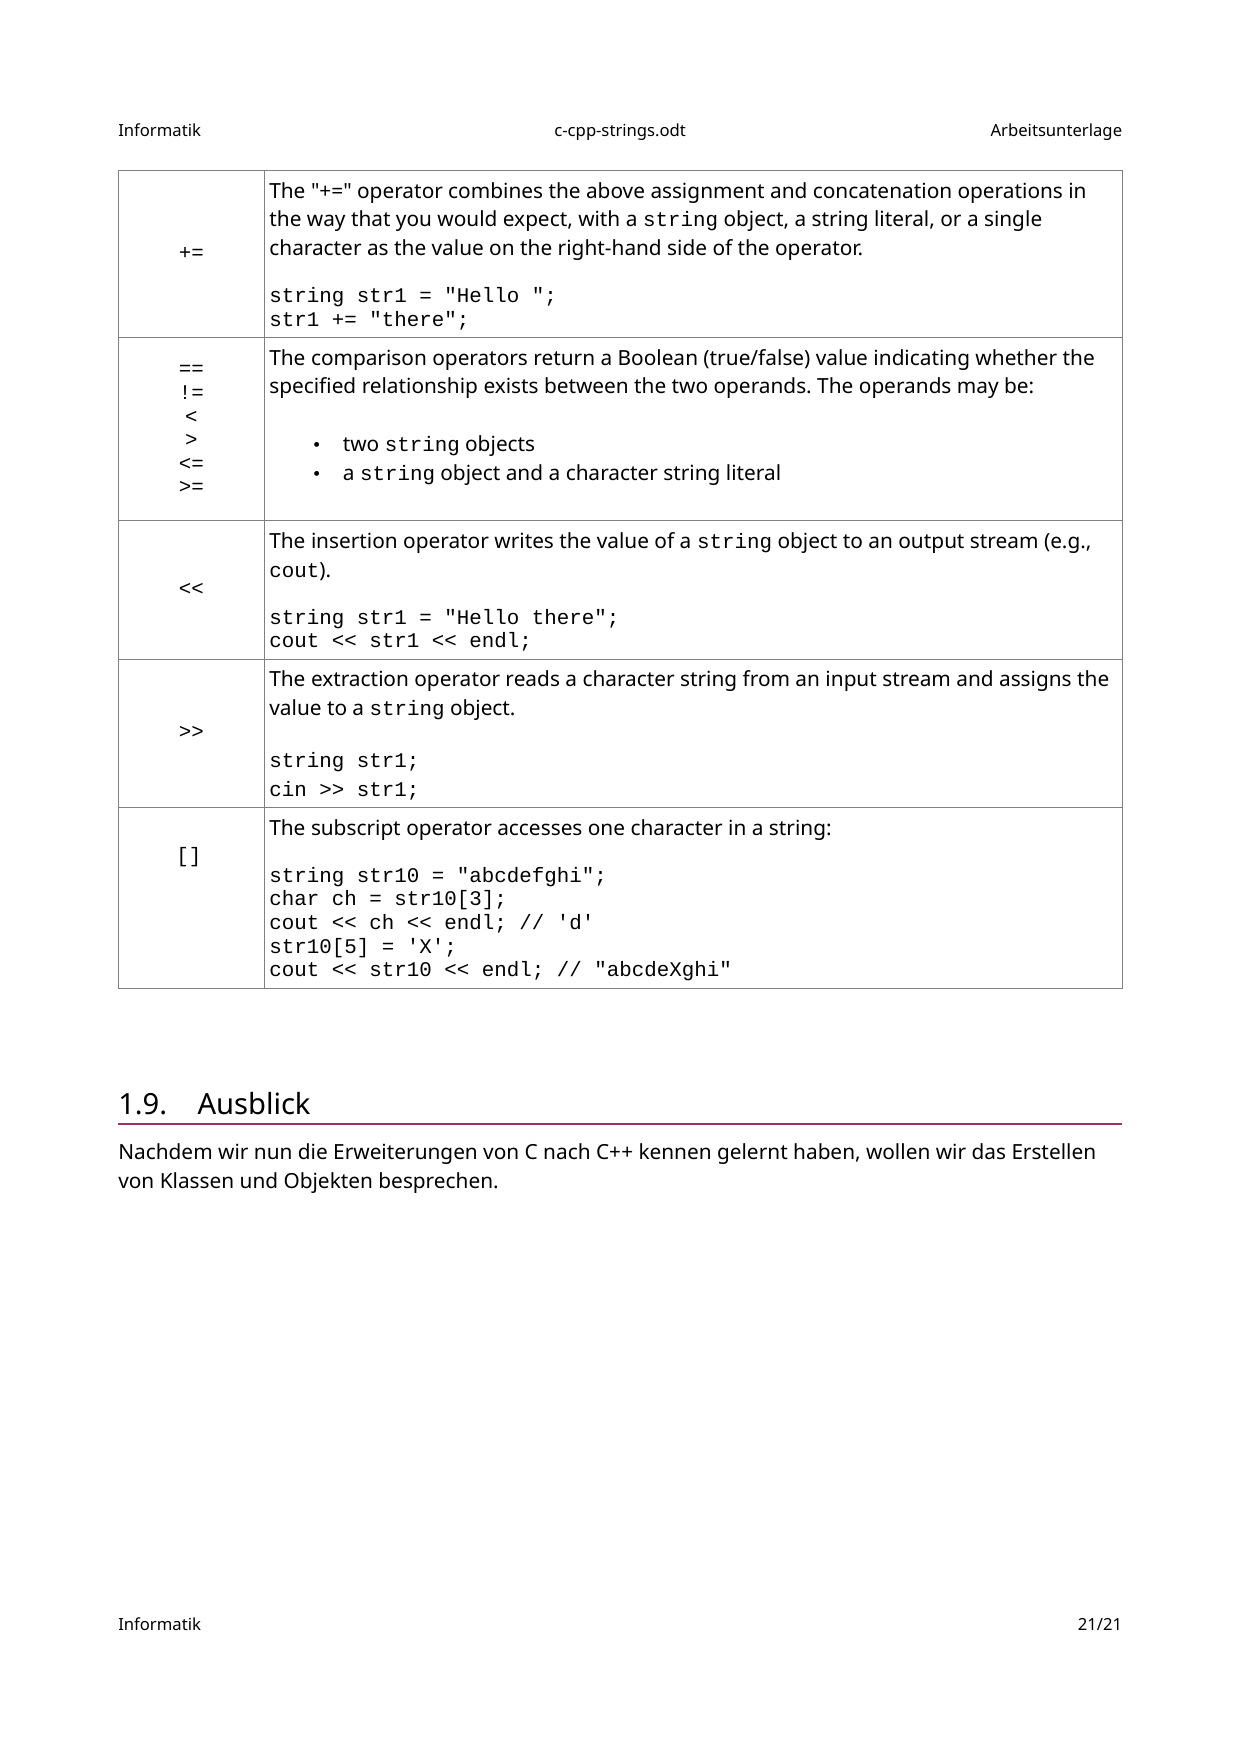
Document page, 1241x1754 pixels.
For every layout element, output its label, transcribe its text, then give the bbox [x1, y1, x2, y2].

table_cell The subscript operator accesses one character in a string: string str10 = "abcdefghi"; char ch = str10[3]; cout << ch << endl; // 'd' str10[5] = 'X'; cout << str10 << endl; // "abcdeXghi" [265, 808, 1122, 988]
table_cell += [119, 171, 264, 337]
text Nachdem wir nun die Erweiterungen von C nach C++ kennen gelernt haben, wollen wir das Erstellen von Klassen und Objekten besprechen. [118, 1137, 1122, 1194]
subtitle Ausblick [118, 1083, 1122, 1123]
table_cell The insertion operator writes the value of a string object to an output stream (e.g., cout). string str1 = "Hello there"; cout << str1 << endl; [265, 521, 1122, 659]
table_cell == != < > <= >= [119, 338, 264, 520]
table_cell >> [119, 660, 264, 807]
table_cell The "+=" operator combines the above assignment and concatenation operations in the way that you would expect, with a string object, a string literal, or a single character as the value on the right-hand side of the operator. string str1 = "Hello "; str1 += "there"; [265, 171, 1122, 337]
table_cell [] [119, 808, 264, 988]
table_cell << [119, 521, 264, 659]
table_cell The extraction operator reads a character string from an input stream and assigns the value to a string object. string str1; cin >> str1; [265, 660, 1122, 807]
table_cell The comparison operators return a Boolean (true/false) value indicating whether the specified relationship exists between the two operands. The operands may be: two string objects a string object and a character string literal [265, 338, 1122, 520]
